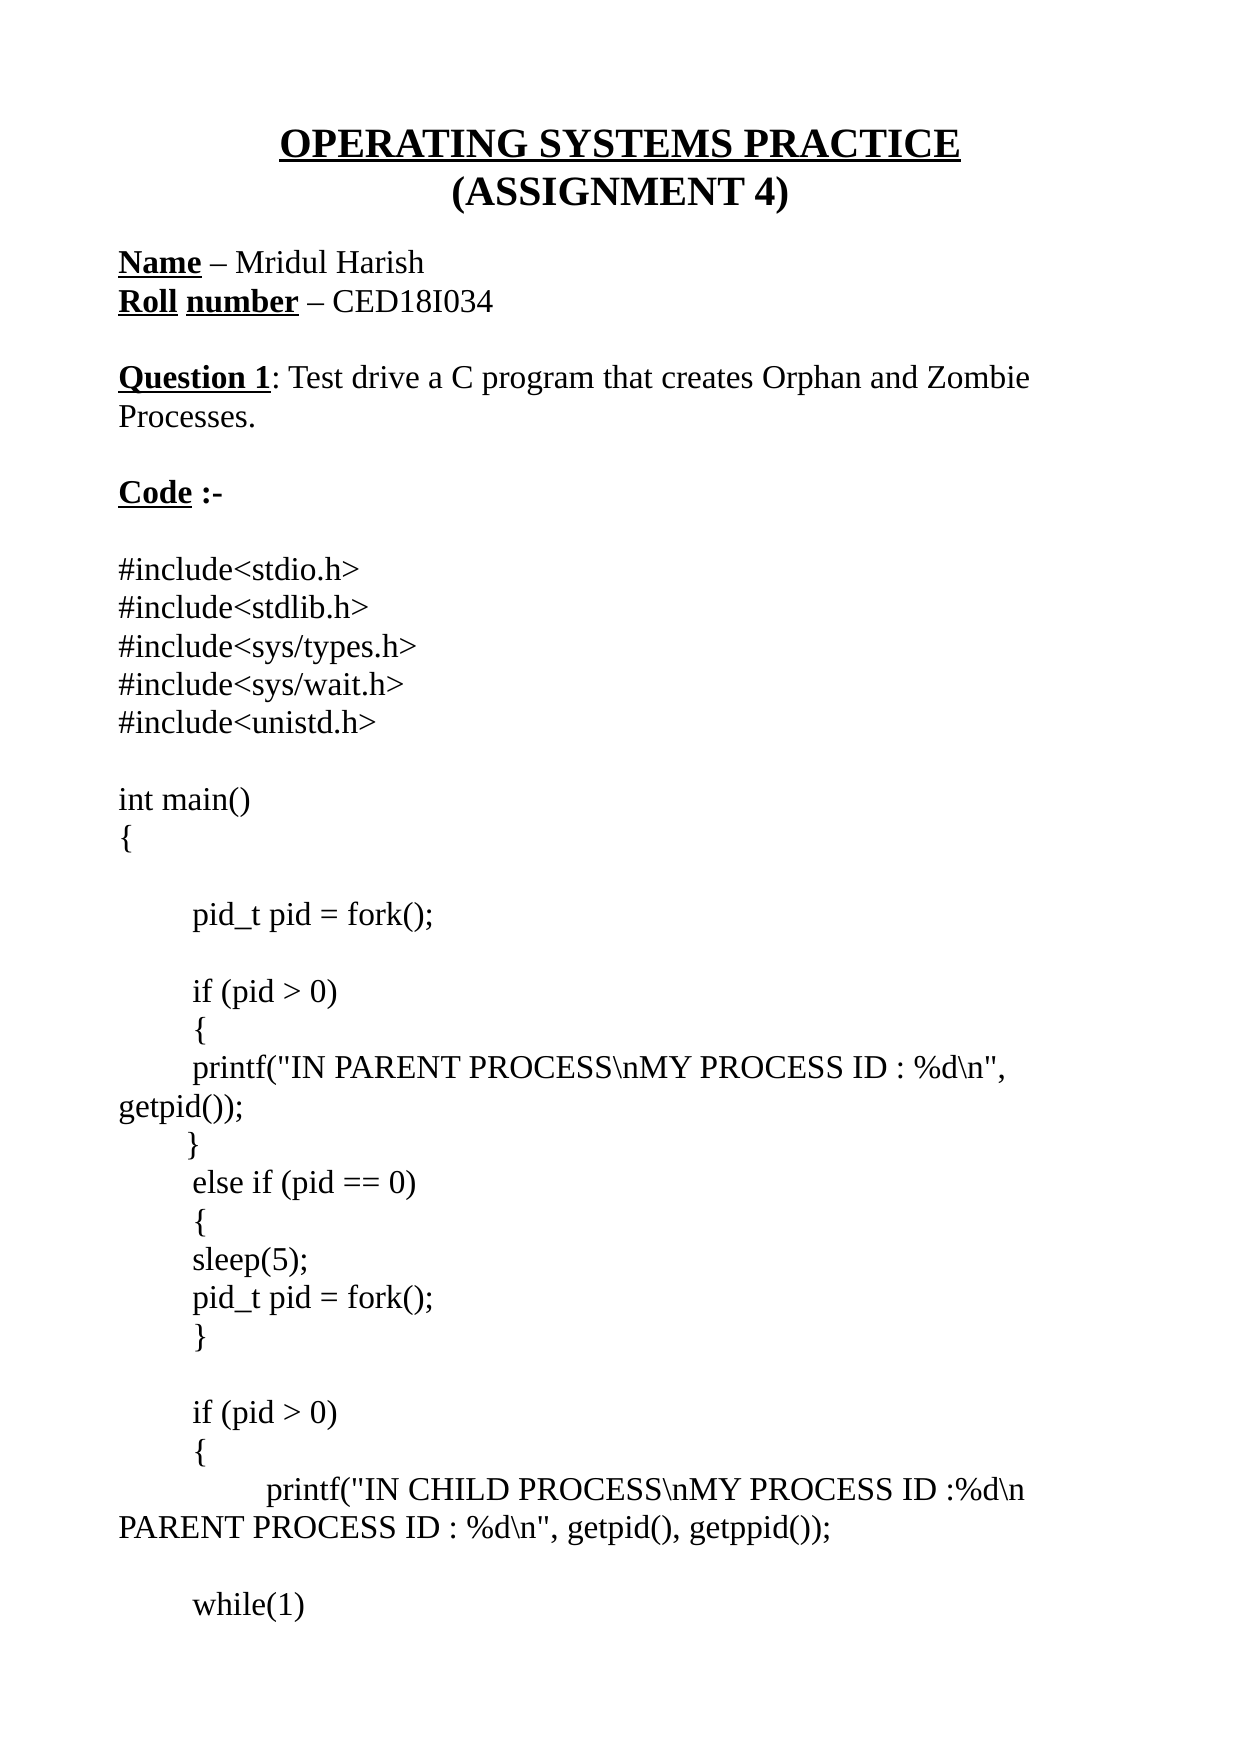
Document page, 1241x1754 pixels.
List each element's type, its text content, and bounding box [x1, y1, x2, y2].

text { [118, 818, 1122, 856]
text Name – Mridul Harish [118, 243, 1122, 281]
text { [118, 1201, 1122, 1239]
text pid_t pid = fork(); [118, 1278, 1122, 1316]
text #include<unistd.h> [118, 703, 1122, 741]
text #include<stdio.h> [118, 549, 1122, 588]
text #include<sys/wait.h> [118, 664, 1122, 703]
text printf("IN PARENT PROCESS\nMY PROCESS ID : %d\n", getpid()); [118, 1048, 1122, 1124]
text Question 1: Test drive a C program that creates Orphan and Zombie Processes. [118, 358, 1122, 434]
text while(1) [118, 1584, 1122, 1623]
text (ASSIGNMENT 4) [118, 166, 1122, 214]
text { [118, 1431, 1122, 1469]
text } [118, 1124, 1122, 1163]
text if (pid > 0) [118, 1393, 1122, 1431]
text Code :- [118, 473, 1122, 511]
text #include<sys/types.h> [118, 626, 1122, 664]
text pid_t pid = fork(); [118, 894, 1122, 933]
text else if (pid == 0) [118, 1163, 1122, 1201]
text { [118, 1009, 1122, 1048]
text OPERATING SYSTEMS PRACTICE [118, 118, 1122, 166]
text #include<stdlib.h> [118, 588, 1122, 626]
text } [118, 1316, 1122, 1354]
text if (pid > 0) [118, 971, 1122, 1009]
text Roll number – CED18I034 [118, 281, 1122, 319]
text printf("IN CHILD PROCESS\nMY PROCESS ID :%d\n PARENT PROCESS ID : %d\n", getpid(), getppid()); [118, 1469, 1122, 1546]
text sleep(5); [118, 1239, 1122, 1278]
text int main() [118, 779, 1122, 818]
